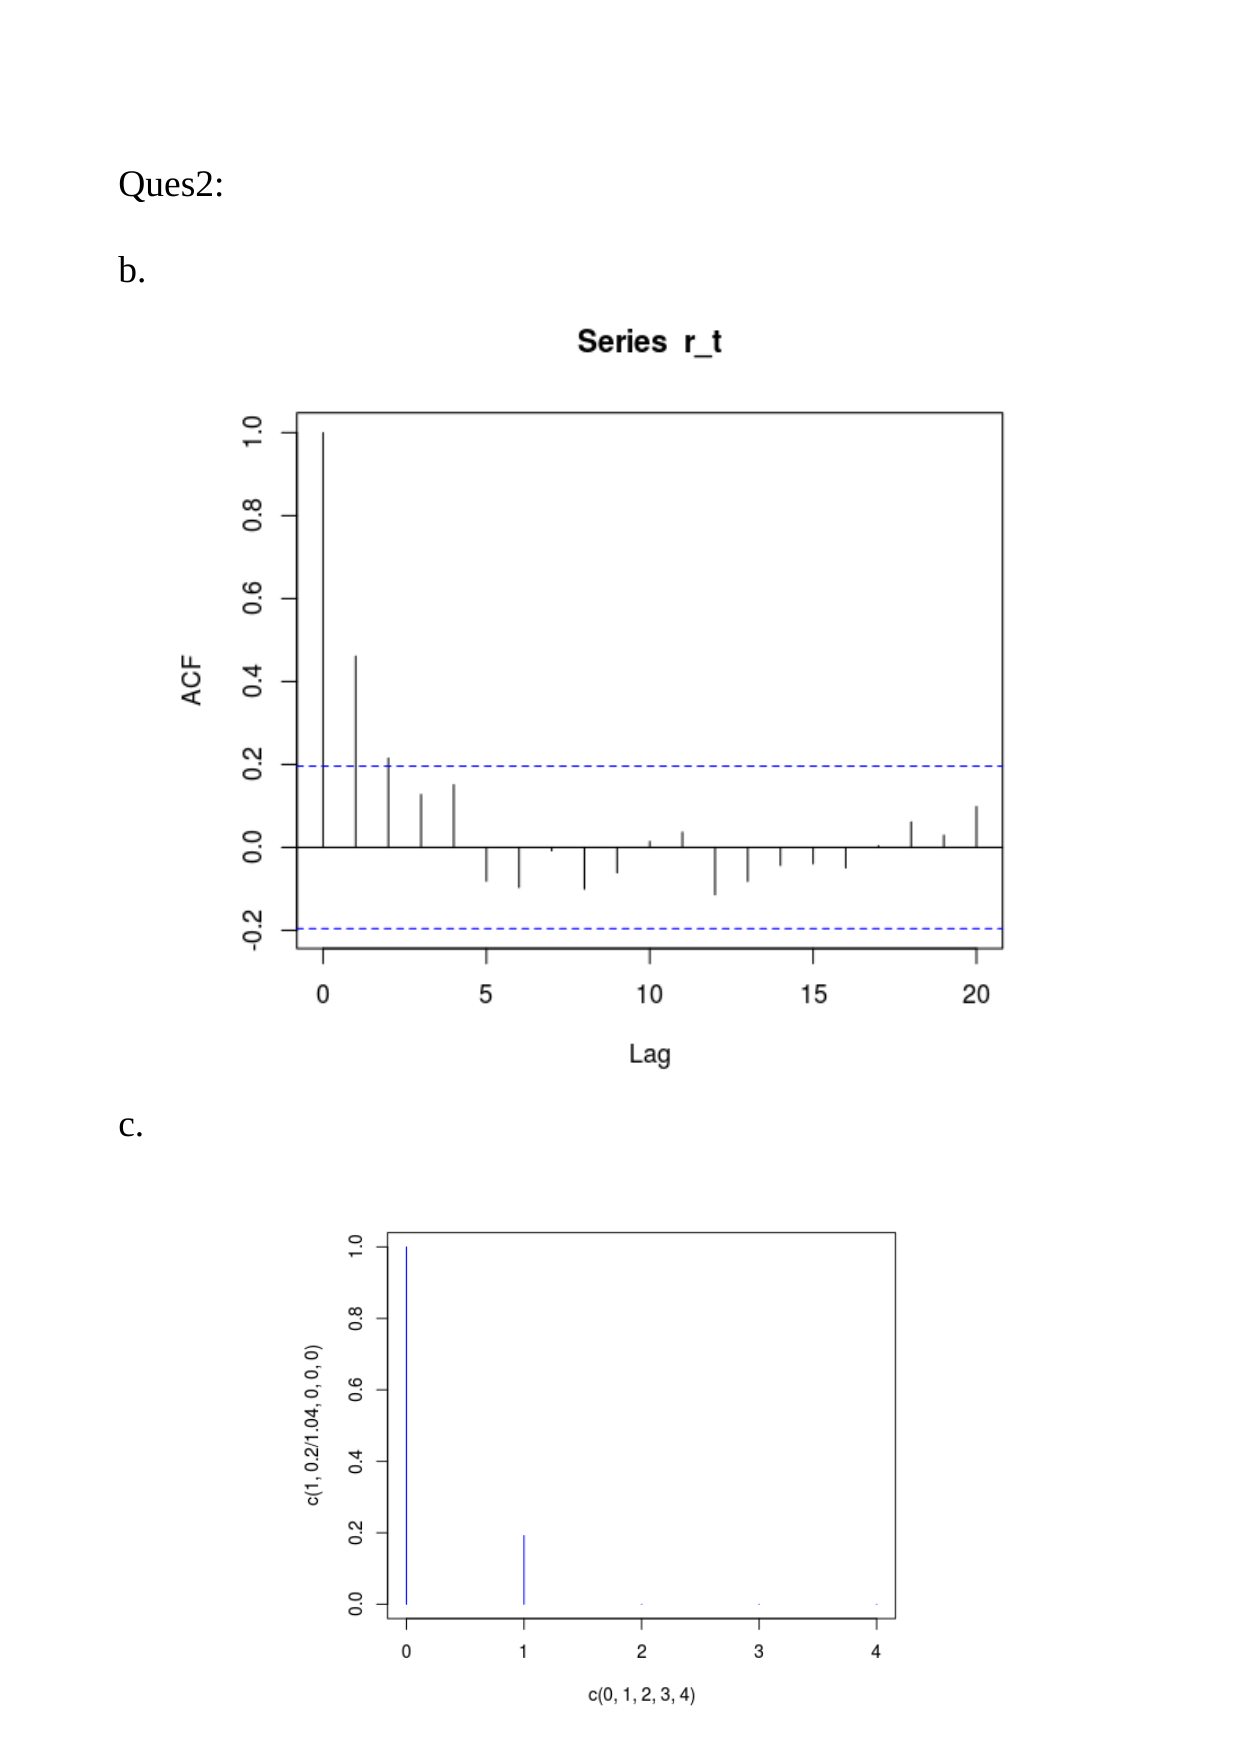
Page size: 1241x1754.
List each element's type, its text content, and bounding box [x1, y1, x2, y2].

text Ques2: [118, 161, 1122, 204]
text b. [118, 247, 1122, 291]
picture [299, 1144, 941, 1729]
picture [174, 290, 1066, 1102]
text c. [118, 291, 1122, 1145]
